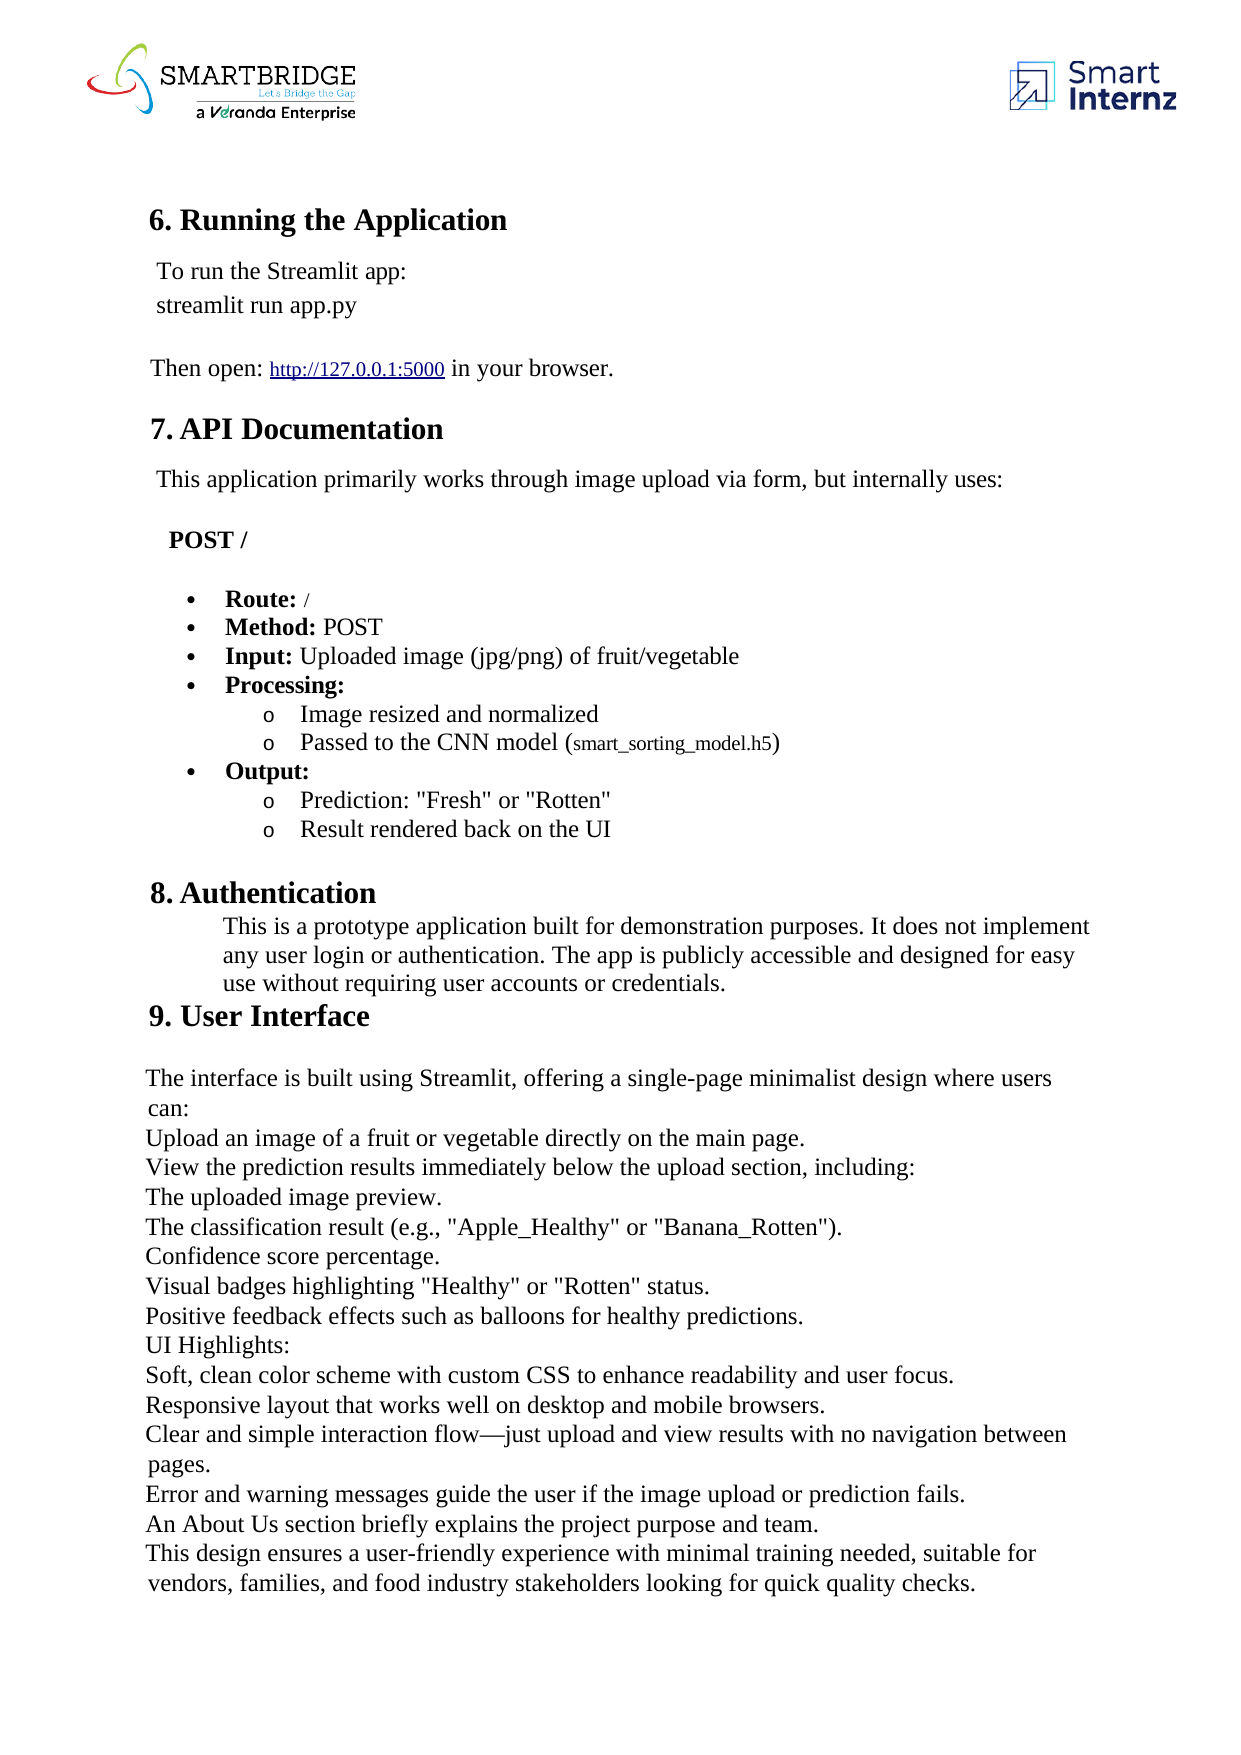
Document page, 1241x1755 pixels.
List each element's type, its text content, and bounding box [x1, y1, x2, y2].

subtitle POST / [169, 526, 1093, 554]
list Responsive layout that works well on desktop and mobile browsers. [145, 1389, 1093, 1419]
list Visual badges highlighting "Healthy" or "Rotten" status. [145, 1271, 1093, 1300]
list The interface is built using Streamlit, offering a single-page minimalist design where users can: [145, 1063, 1093, 1122]
list Input: Uploaded image (jpg/png) of fruit/vegetable [187, 641, 1093, 670]
list Error and warning messages guide the user if the image upload or prediction fails. [145, 1478, 1093, 1508]
list Image resized and normalized [262, 699, 1093, 728]
list Confidence score percentage. [145, 1241, 1093, 1271]
list The uploaded image preview. [145, 1182, 1093, 1211]
text This application primarily works through image upload via form, but internally uses: [156, 464, 1093, 493]
list An About Us section briefly explains the project purpose and team. [145, 1508, 1093, 1538]
list Soft, clean color scheme with custom CSS to enhance readability and user focus. [145, 1360, 1093, 1389]
text This is a prototype application built for demonstration purposes. It does not implement any user login or authentication. The app is publicly accessible and designed for easy use without requiring user accounts or credentials. [223, 911, 1093, 997]
subtitle Authentication [150, 874, 1093, 910]
list The classification result (e.g., "Apple_Healthy" or "Banana_Rotten"). [145, 1211, 1093, 1241]
subtitle Output: [187, 757, 1093, 785]
list UI Highlights: [145, 1330, 1093, 1360]
text To run the Streamlit app: [156, 256, 1093, 284]
list Route: / [187, 584, 1093, 612]
text Then open: http://127.0.0.1:5000 in your browser. [150, 353, 1093, 381]
subtitle User Interface [148, 997, 1093, 1033]
list This design ensures a user-friendly experience with minimal training needed, suitable for vendors, families, and food industry stakeholders looking for quick quality checks. [145, 1538, 1093, 1597]
subtitle Running the Application [148, 202, 1093, 237]
list Method: POST [187, 612, 1093, 641]
list View the prediction results immediately below the upload section, including: [145, 1152, 1093, 1182]
subtitle Processing: [187, 670, 1093, 699]
list Result rendered back on the UI [262, 814, 1093, 843]
list Upload an image of a fruit or vegetable directly on the main page. [145, 1122, 1093, 1152]
list Prediction: "Fresh" or "Rotten" [262, 785, 1093, 814]
list Positive feedback effects such as balloons for healthy predictions. [145, 1300, 1093, 1330]
list Clear and simple interaction flow—just upload and view results with no navigation between pages. [145, 1419, 1093, 1478]
subtitle API Documentation [150, 410, 1093, 446]
text streamlit run app.py [148, 290, 1093, 318]
list Passed to the CNN model (smart_sorting_model.h5) [262, 728, 1093, 757]
